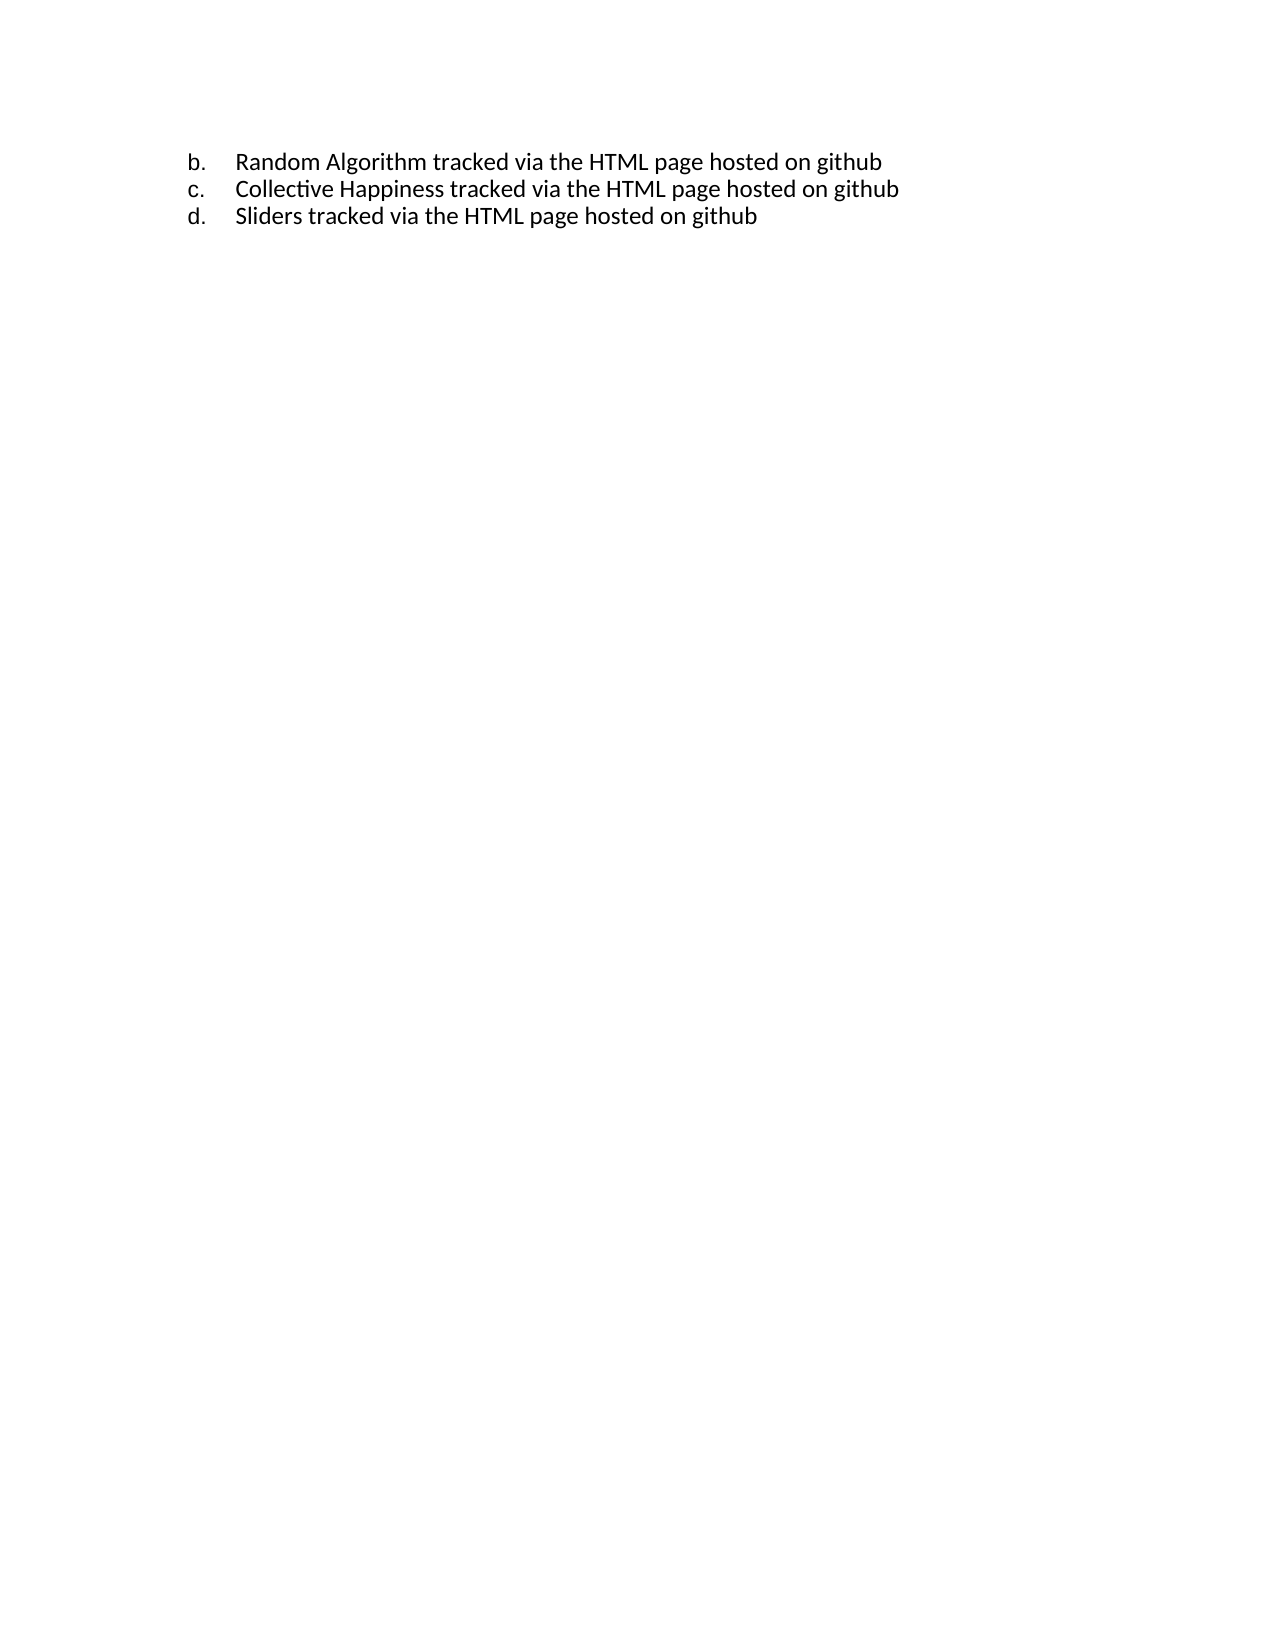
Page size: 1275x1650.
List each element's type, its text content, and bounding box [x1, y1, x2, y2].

list Sliders tracked via the HTML page hosted on github [187, 204, 1125, 231]
list Random Algorithm tracked via the HTML page hosted on github [187, 150, 1125, 177]
list Collective Happiness tracked via the HTML page hosted on github [187, 177, 1125, 204]
